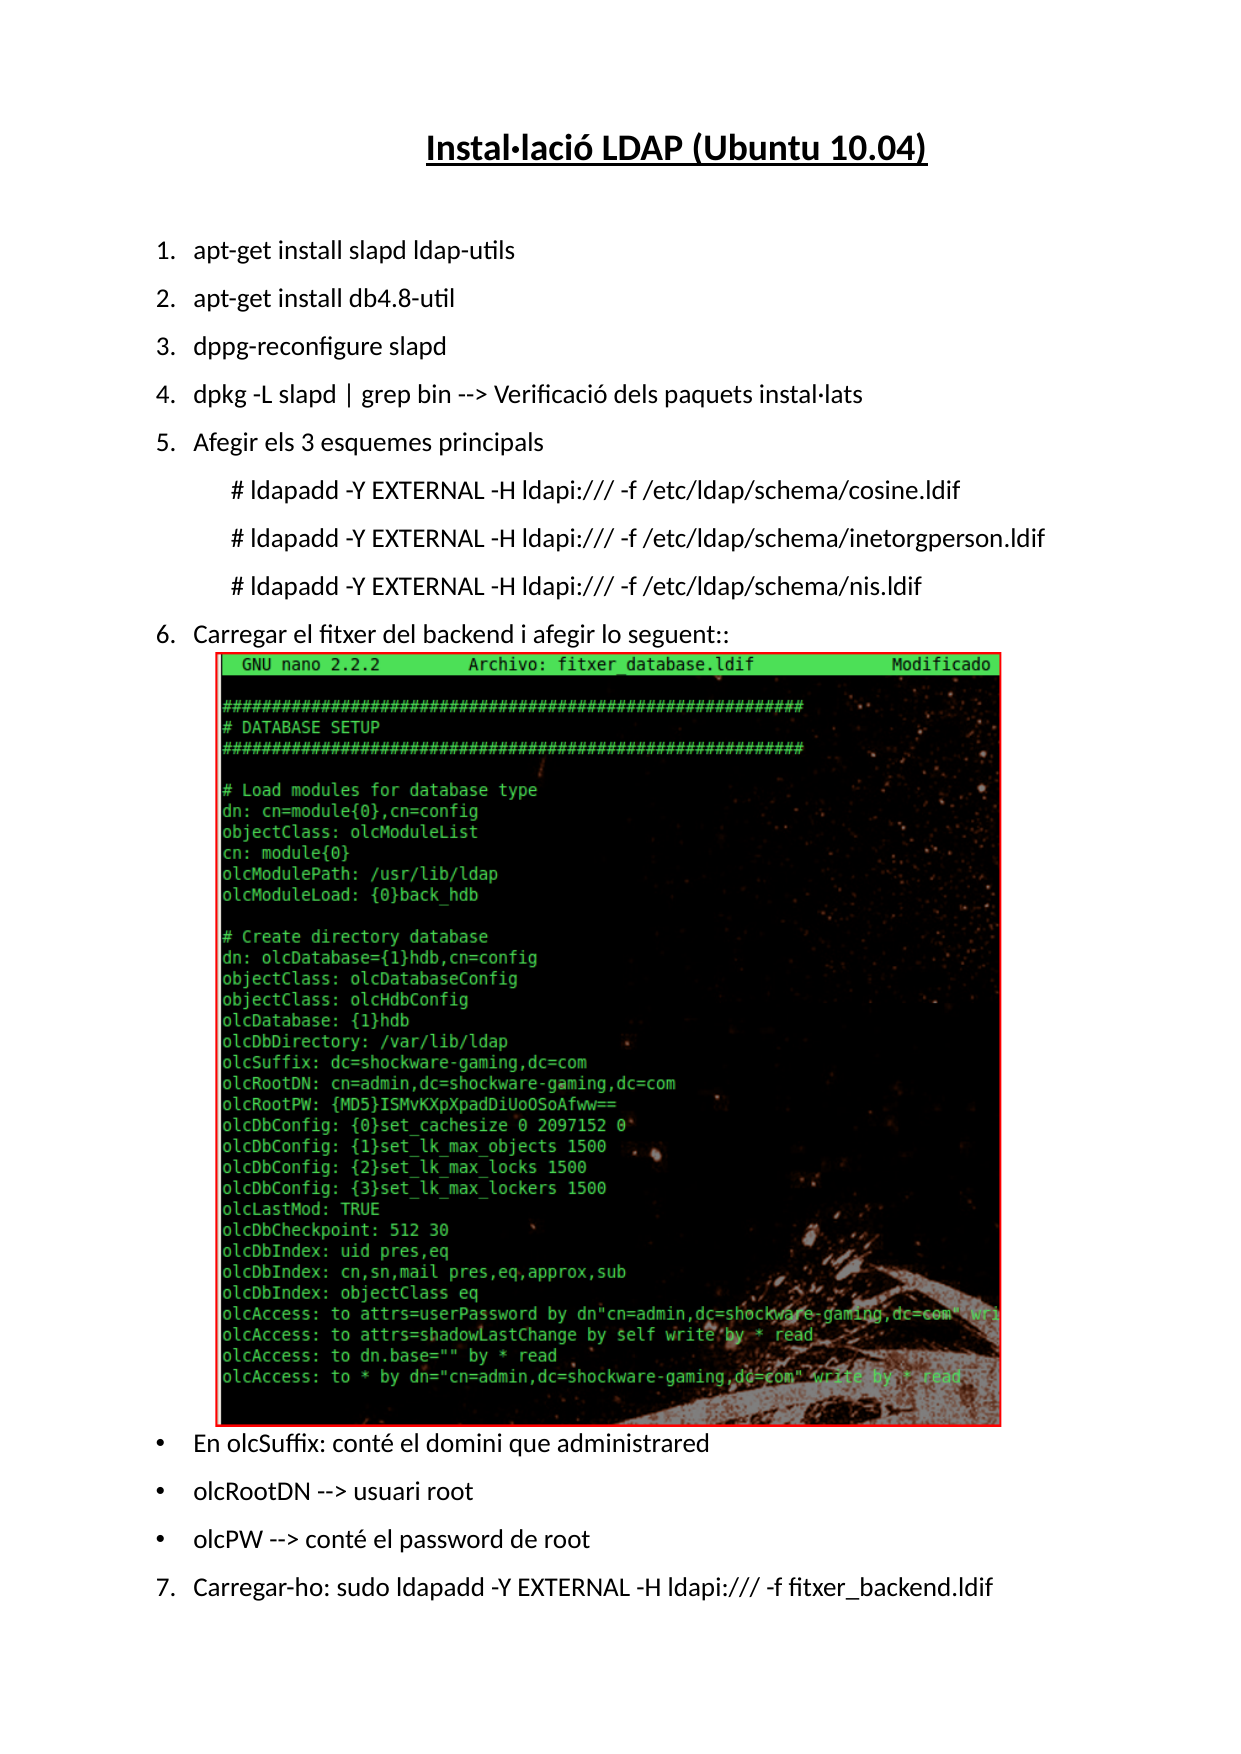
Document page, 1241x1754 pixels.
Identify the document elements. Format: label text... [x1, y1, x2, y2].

list # ldapadd -Y EXTERNAL -H ldapi:/// -f /etc/ldap/schema/inetorgperson.ldif [193, 521, 1122, 554]
list apt-get install db4.8-util [156, 281, 1122, 314]
list En olcSuffix: conté el domini que administrared [156, 665, 1122, 1459]
list Instal·lació LDAP (Ubuntu 10.04) [193, 124, 1122, 170]
list olcPW --> conté el password de root [156, 1522, 1122, 1555]
list Afegir els 3 esquemes principals [156, 425, 1122, 458]
list apt-get install slapd ldap-utils [156, 233, 1122, 266]
list dpkg -L slapd | grep bin --> Verificació dels paquets instal·lats [156, 377, 1122, 410]
list Carregar el fitxer del backend i afegir lo seguent:: [156, 617, 1122, 650]
list olcRootDN --> usuari root [156, 1474, 1122, 1507]
list Carregar-ho: sudo ldapadd -Y EXTERNAL -H ldapi:/// -f fitxer_backend.ldif [156, 1570, 1122, 1603]
picture [215, 652, 1002, 1427]
list # ldapadd -Y EXTERNAL -H ldapi:/// -f /etc/ldap/schema/cosine.ldif [193, 473, 1122, 506]
list dppg-reconfigure slapd [156, 329, 1122, 362]
list # ldapadd -Y EXTERNAL -H ldapi:/// -f /etc/ldap/schema/nis.ldif [193, 569, 1122, 602]
